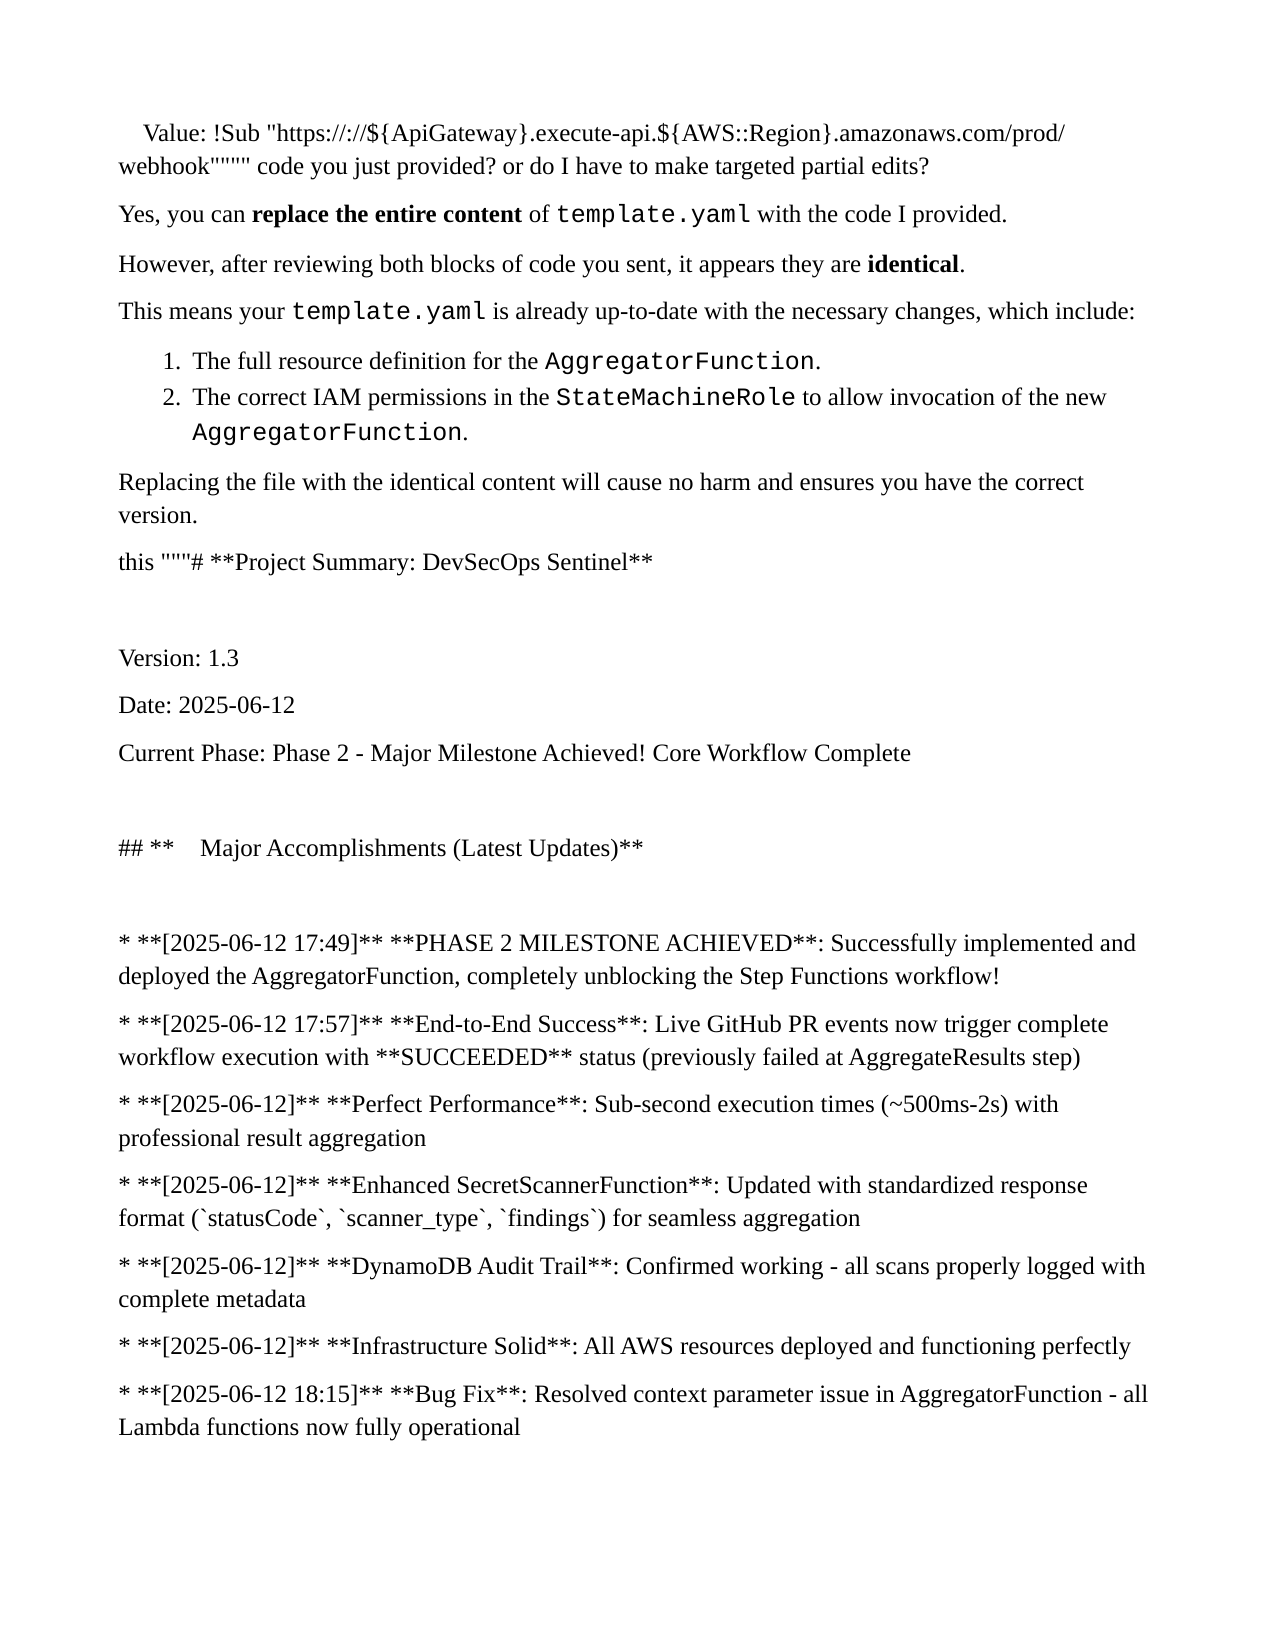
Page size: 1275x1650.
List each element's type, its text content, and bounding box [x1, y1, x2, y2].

text this """# **Project Summary: DevSecOps Sentinel** [118, 547, 1157, 576]
text Date: 2025-06-12 [118, 690, 1157, 719]
text Value: !Sub "https://://${ApiGateway}.execute-api.${AWS::Region}.amazonaws.com/prod/webhook"""" code you just provided? or do I have to make targeted partial edits? [118, 118, 1157, 180]
text This means your template.yaml is already up-to-date with the necessary changes, which include: [118, 296, 1157, 327]
text Replacing the file with the identical content will cause no harm and ensures you have the correct version. [118, 467, 1157, 529]
text Current Phase: Phase 2 - Major Milestone Achieved! Core Workflow Complete ✅ [118, 738, 1157, 767]
text * **[2025-06-12]** **DynamoDB Audit Trail**: Confirmed working - all scans properly logged with complete metadata [118, 1251, 1157, 1313]
text * **[2025-06-12]** **Perfect Performance**: Sub-second execution times (~500ms-2s) with professional result aggregation [118, 1089, 1157, 1151]
text * **[2025-06-12 17:57]** **End-to-End Success**: Live GitHub PR events now trigger complete workflow execution with **SUCCEEDED** status (previously failed at AggregateResults step) [118, 1009, 1157, 1071]
text * **[2025-06-12]** **Infrastructure Solid**: All AWS resources deployed and functioning perfectly [118, 1331, 1157, 1360]
list The full resource definition for the AggregatorFunction. [162, 346, 1157, 377]
text ## **🎉 Major Accomplishments (Latest Updates)** [118, 833, 1157, 862]
text * **[2025-06-12 17:49]** **PHASE 2 MILESTONE ACHIEVED**: Successfully implemented and deployed the AggregatorFunction, completely unblocking the Step Functions workflow! [118, 928, 1157, 990]
list The correct IAM permissions in the StateMachineRole to allow invocation of the new AggregatorFunction. [162, 382, 1157, 448]
text Yes, you can replace the entire content of template.yaml with the code I provided. [118, 199, 1157, 229]
text * **[2025-06-12 18:15]** **Bug Fix**: Resolved context parameter issue in AggregatorFunction - all Lambda functions now fully operational [118, 1379, 1157, 1441]
text However, after reviewing both blocks of code you sent, it appears they are identical. [118, 249, 1157, 277]
text * **[2025-06-12]** **Enhanced SecretScannerFunction**: Updated with standardized response format (`statusCode`, `scanner_type`, `findings`) for seamless aggregation [118, 1170, 1157, 1232]
text Version: 1.3 [118, 643, 1157, 671]
